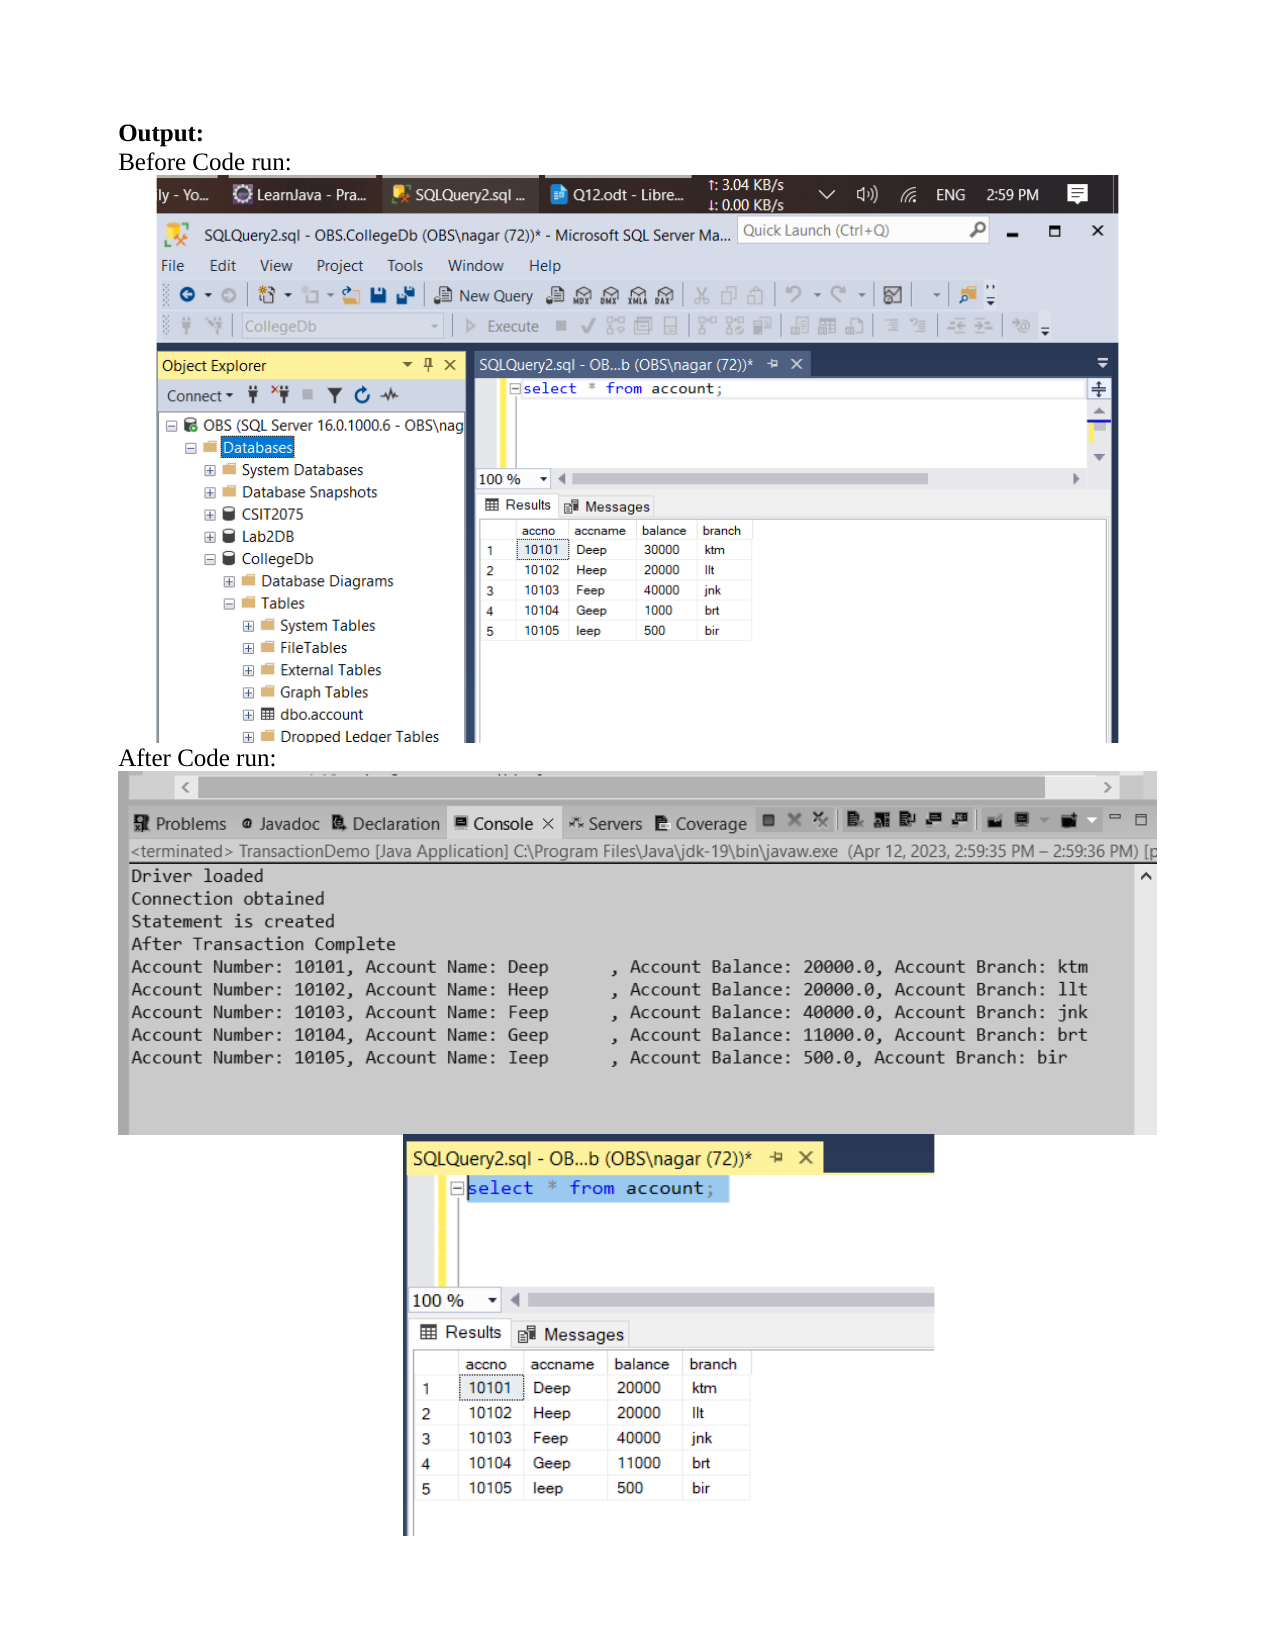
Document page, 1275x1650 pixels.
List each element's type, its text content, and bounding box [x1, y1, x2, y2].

picture [118, 771, 1157, 1536]
text After Code run: [118, 233, 1157, 771]
text Output: [118, 118, 1157, 147]
text Before Code run: [118, 147, 1157, 176]
picture [156, 175, 1119, 743]
